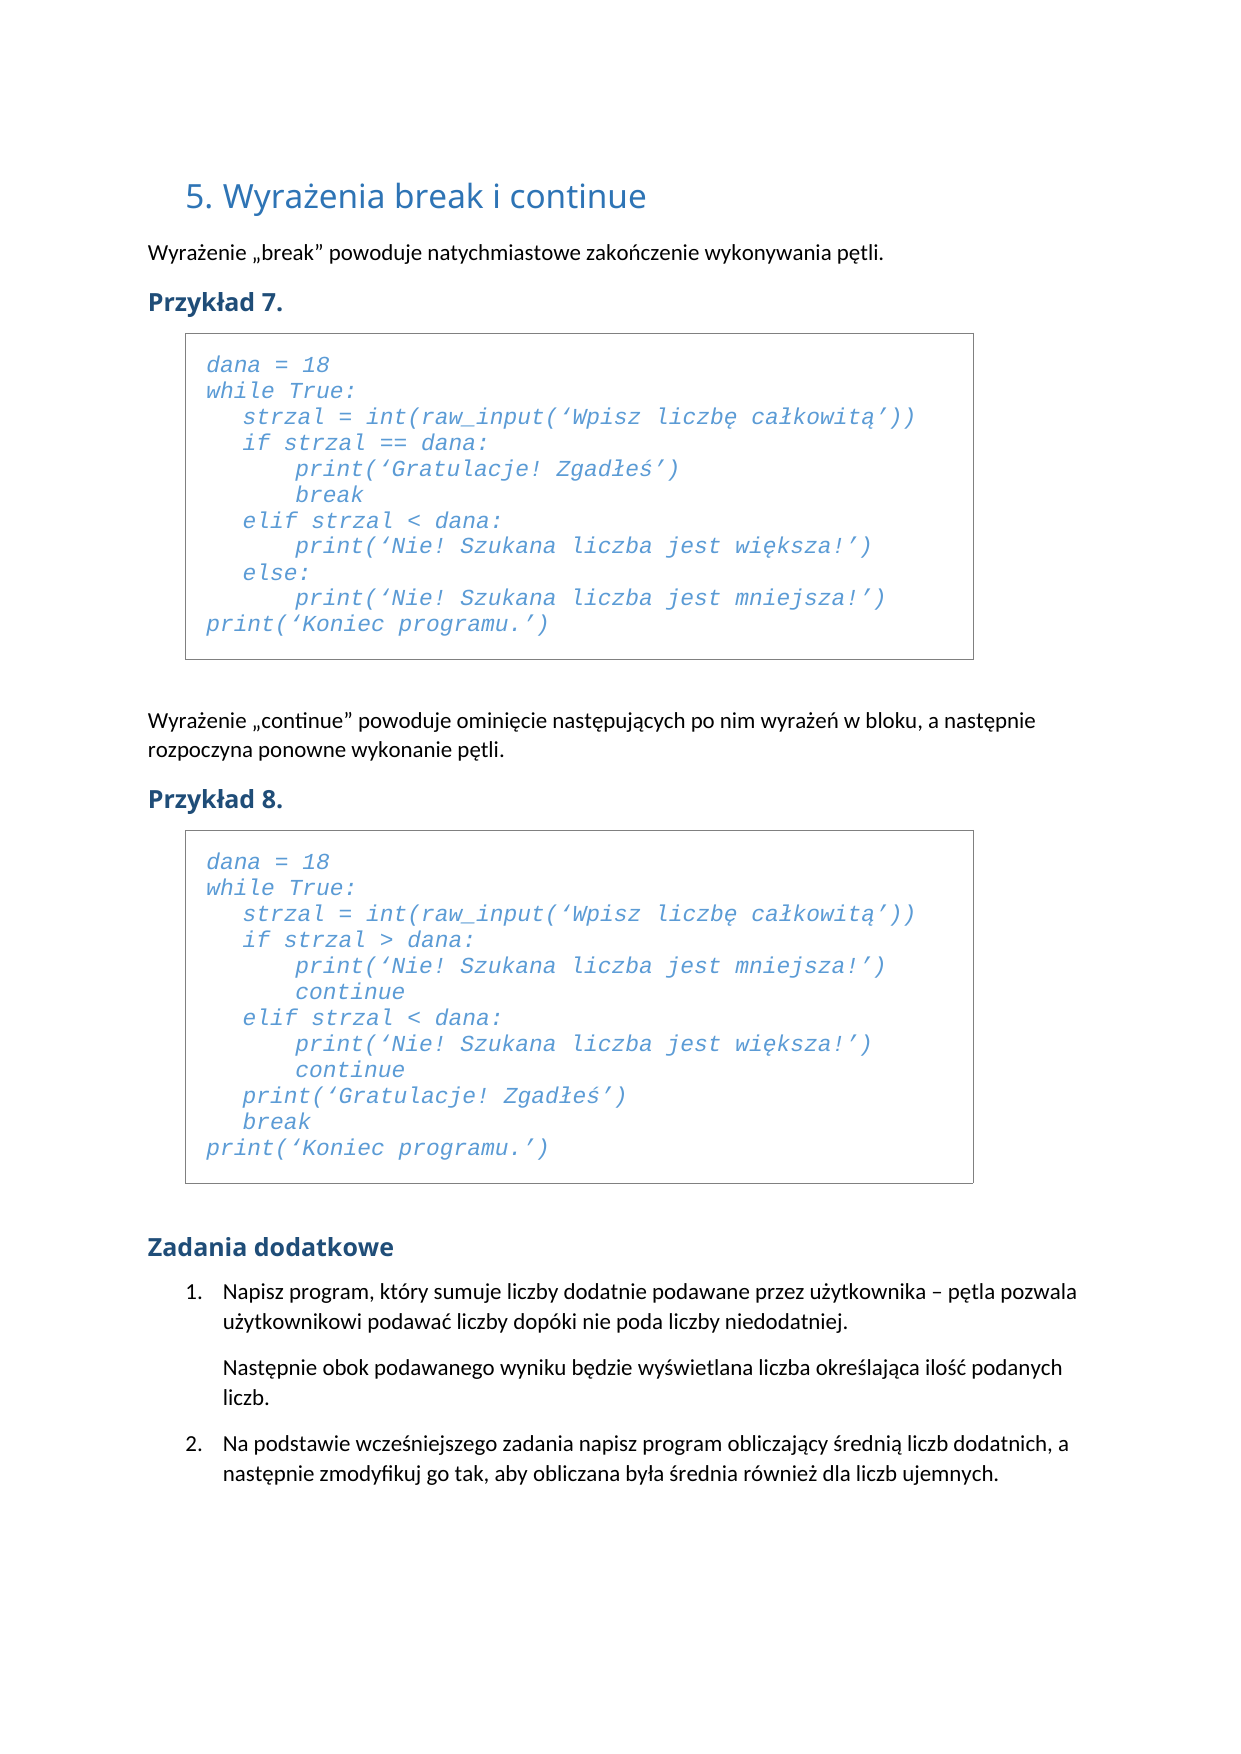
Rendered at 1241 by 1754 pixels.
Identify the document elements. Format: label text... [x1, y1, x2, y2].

text while True: [186, 358, 973, 384]
text dana = 18 [186, 831, 973, 856]
text print(‘Nie! Szukana liczba jest większa!’) [186, 1011, 973, 1037]
text print(‘Gratulacje! Zgadłeś’) [186, 1063, 973, 1089]
text while True: [186, 856, 973, 882]
text break [186, 1089, 973, 1115]
text elif strzal < dana: [186, 985, 973, 1011]
text strzal = int(raw_input(‘Wpisz liczbę całkowitą’)) [186, 882, 973, 908]
list Napisz program, który sumuje liczby dodatnie podawane przez użytkownika – pętla pozwala użytkownikowi podawać liczby dopóki nie poda liczby niedodatniej. [185, 1277, 1093, 1335]
text if strzal == dana: [186, 410, 973, 436]
subtitle Przykład 8. [148, 782, 1093, 816]
text print(‘Koniec programu.’) [186, 1115, 973, 1183]
text else: [186, 540, 973, 566]
text dana = 18 [186, 334, 973, 358]
list Następnie obok podawanego wyniku będzie wyświetlana liczba określająca ilość podanych liczb. [223, 1353, 1093, 1411]
text continue [186, 959, 973, 985]
subtitle Zadania dodatkowe [148, 1229, 1093, 1263]
subtitle Przykład 7. [148, 284, 1093, 319]
text Wyrażenie „break” powoduje natychmiastowe zakończenie wykonywania pętli. [148, 238, 1093, 266]
text print(‘Gratulacje! Zgadłeś’) [186, 436, 973, 462]
text if strzal > dana: [186, 908, 973, 933]
text break [186, 462, 973, 488]
list Na podstawie wcześniejszego zadania napisz program obliczający średnią liczb dodatnich, a następnie zmodyfikuj go tak, aby obliczana była średnia również dla liczb ujemnych. [185, 1429, 1093, 1487]
text elif strzal < dana: [186, 488, 973, 514]
text strzal = int(raw_input(‘Wpisz liczbę całkowitą’)) [186, 384, 973, 410]
text continue [186, 1037, 973, 1063]
text Wyrażenie „continue” powoduje ominięcie następujących po nim wyrażeń w bloku, a następnie rozpoczyna ponowne wykonanie pętli. [148, 706, 1093, 764]
text print(‘Nie! Szukana liczba jest mniejsza!’) [186, 566, 973, 592]
text print(‘Koniec programu.’) [186, 592, 973, 659]
subtitle Wyrażenia break i continue [185, 172, 1093, 218]
text print(‘Nie! Szukana liczba jest mniejsza!’) [186, 933, 973, 959]
text print(‘Nie! Szukana liczba jest większa!’) [186, 514, 973, 540]
